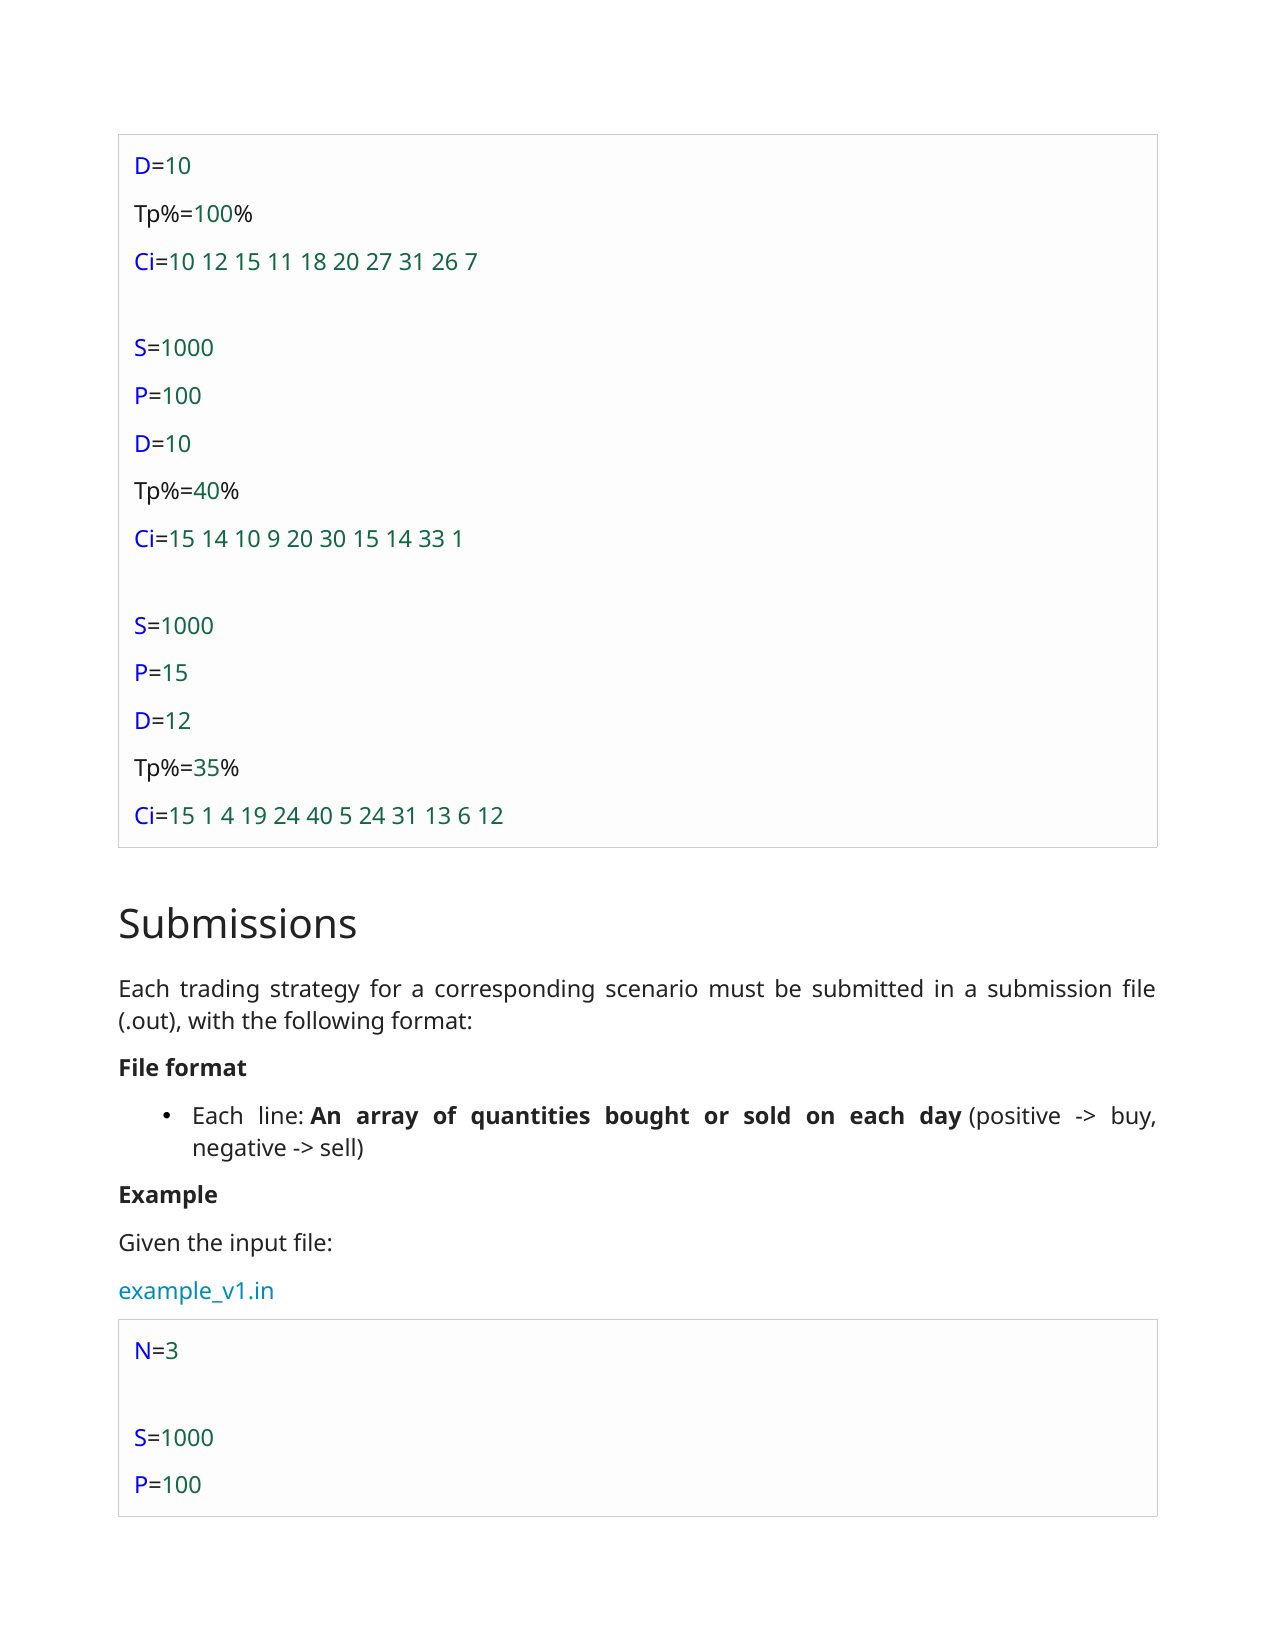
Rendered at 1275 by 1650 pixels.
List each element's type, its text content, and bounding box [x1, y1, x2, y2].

text D=12 [119, 688, 1157, 736]
text N=3 [119, 1320, 1157, 1366]
text Tp%=35% [119, 736, 1157, 784]
text P=100 [119, 1453, 1157, 1516]
text example_v1.in [118, 1274, 1157, 1306]
text Given the input file: [118, 1226, 1157, 1258]
text S=1000 [119, 316, 1157, 363]
list Each line: An array of quantities bought or sold on each day (positive -> buy, negative -> sell) [162, 1099, 1157, 1163]
text P=100 [119, 363, 1157, 411]
text Ci=15 1 4 19 24 40 5 24 31 13 6 12 [119, 784, 1157, 847]
text Each trading strategy for a corresponding scenario must be submitted in a submission file (.out), with the following format: [118, 972, 1157, 1036]
text D=10 [119, 135, 1157, 181]
text Ci=10 12 15 11 18 20 27 31 26 7 [119, 229, 1157, 277]
text File format [118, 1052, 1157, 1083]
text S=1000 [119, 1405, 1157, 1453]
text Ci=15 14 10 9 20 30 15 14 33 1 [119, 506, 1157, 554]
text Tp%=100% [119, 181, 1157, 229]
text Tp%=40% [119, 459, 1157, 506]
text Example [118, 1179, 1157, 1211]
text P=15 [119, 641, 1157, 688]
subtitle Submissions [118, 896, 1157, 951]
text D=10 [119, 411, 1157, 459]
text S=1000 [119, 593, 1157, 641]
